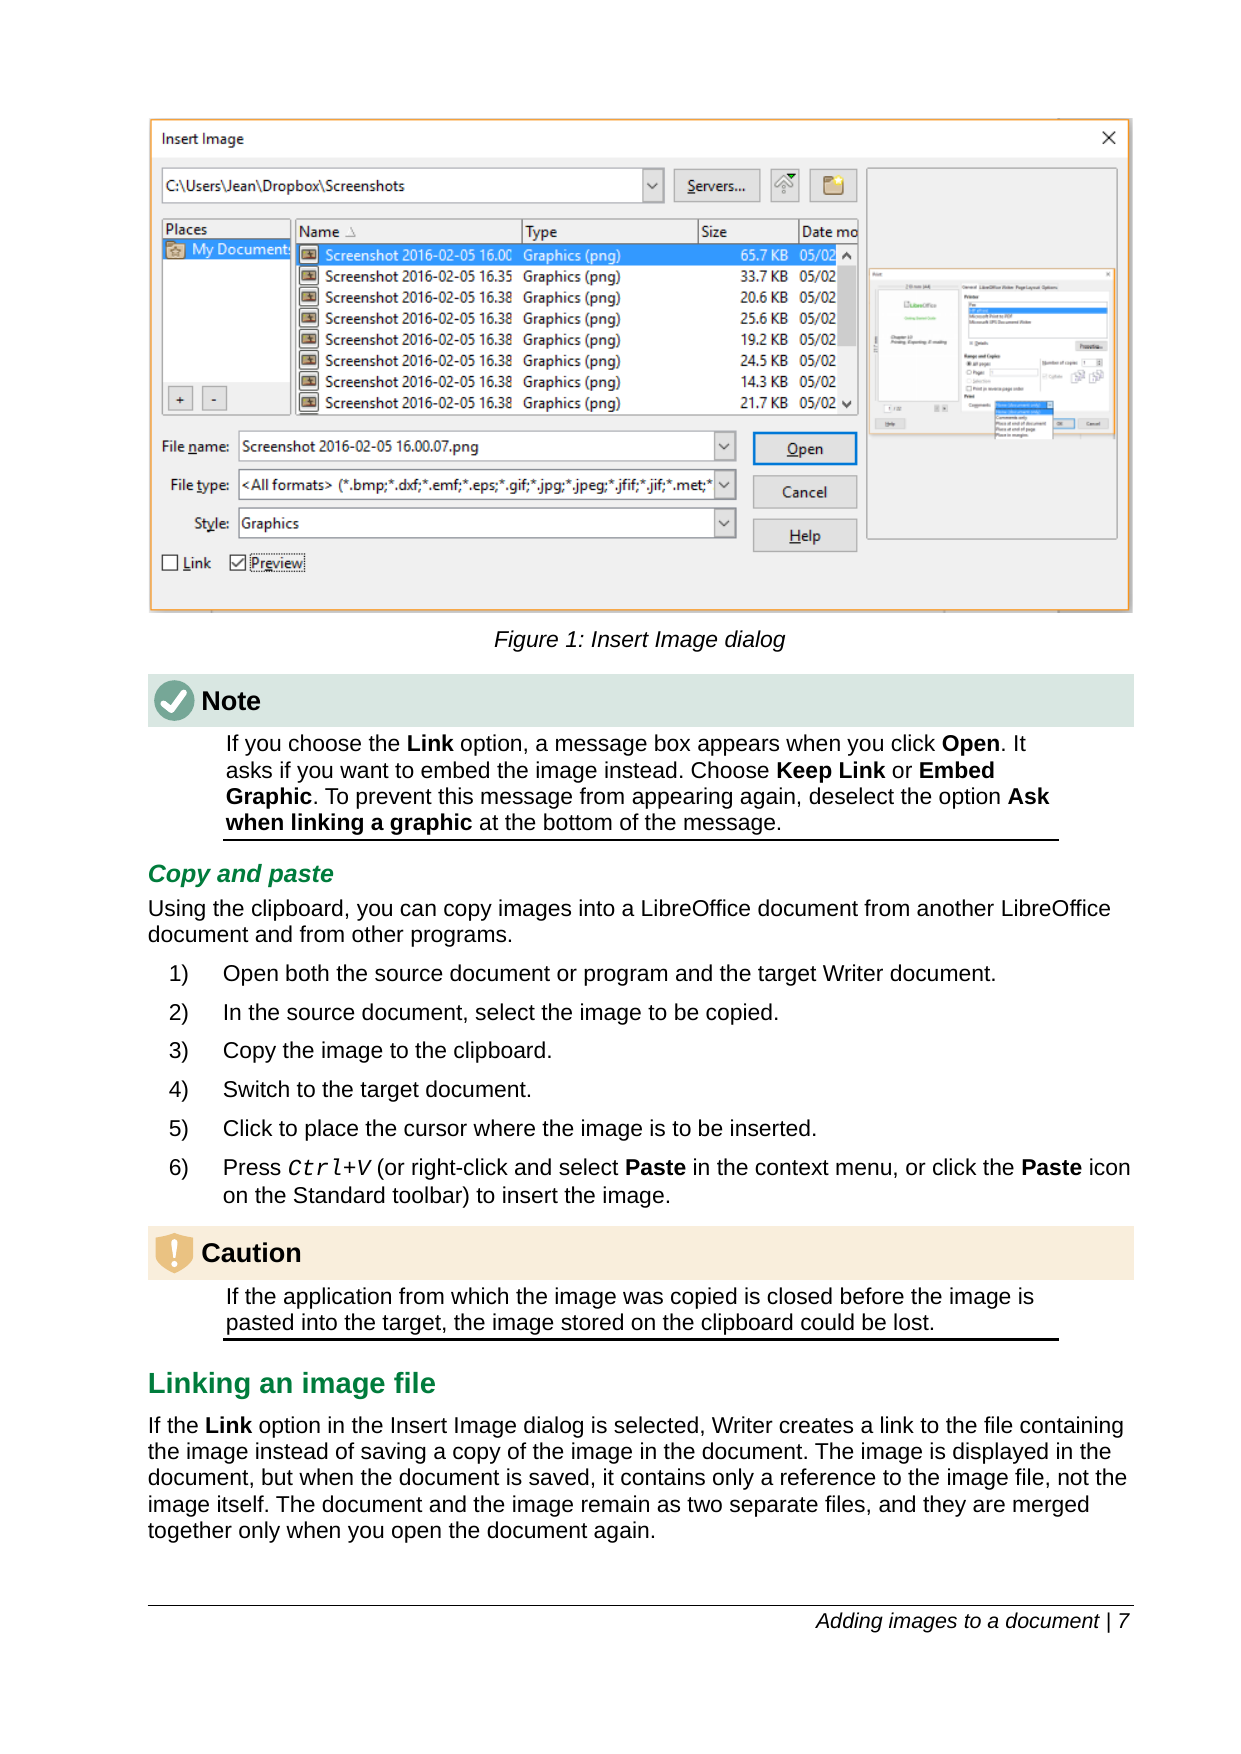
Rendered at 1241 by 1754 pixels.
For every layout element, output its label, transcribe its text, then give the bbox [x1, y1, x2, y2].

subtitle Note [148, 674, 1134, 727]
list Click to place the cursor where the image is to be inserted. [189, 1115, 1134, 1141]
text If the Link option in the Insert Image dialog is selected, Writer creates a link to the file containing the image instead of saving a copy of the image in the document. The image is displayed in the document, but when the document is saved, it contains only a reference to the image file, not the image itself. The document and the image remain as two separate files, and they are merged together only when you open the document again. [148, 1412, 1134, 1543]
list Using the clipboard, you can copy images into a LibreOffice document from another LibreOffice document and from other programs. [148, 894, 1134, 947]
list Switch to the target document. [189, 1076, 1134, 1103]
text If the application from which the image was copied is closed before the image is pasted into the target, the image stored on the clipboard could be lost. [223, 1280, 1059, 1338]
list Open both the source document or program and the target Writer document. [189, 960, 1134, 986]
subtitle Caution [148, 1226, 1134, 1280]
picture [148, 118, 1133, 613]
list Press Ctrl+V (or right-click and select Paste in the context menu, or click the Paste icon on the Standard toolbar) to insert the image. [189, 1154, 1134, 1209]
list Copy the image to the clipboard. [189, 1037, 1134, 1064]
text If you choose the Link option, a message box appears when you click Open. It asks if you want to embed the image instead. Choose Keep Link or Embed Graphic. To prevent this message from appearing again, deselect the option Ask when linking a graphic at the bottom of the message. [223, 727, 1059, 839]
list In the source document, select the image to be copied. [189, 998, 1134, 1025]
subtitle Linking an image file [148, 1366, 1134, 1399]
text Figure 1: Insert Image dialog [149, 626, 1133, 652]
subtitle Copy and paste [148, 859, 1134, 888]
